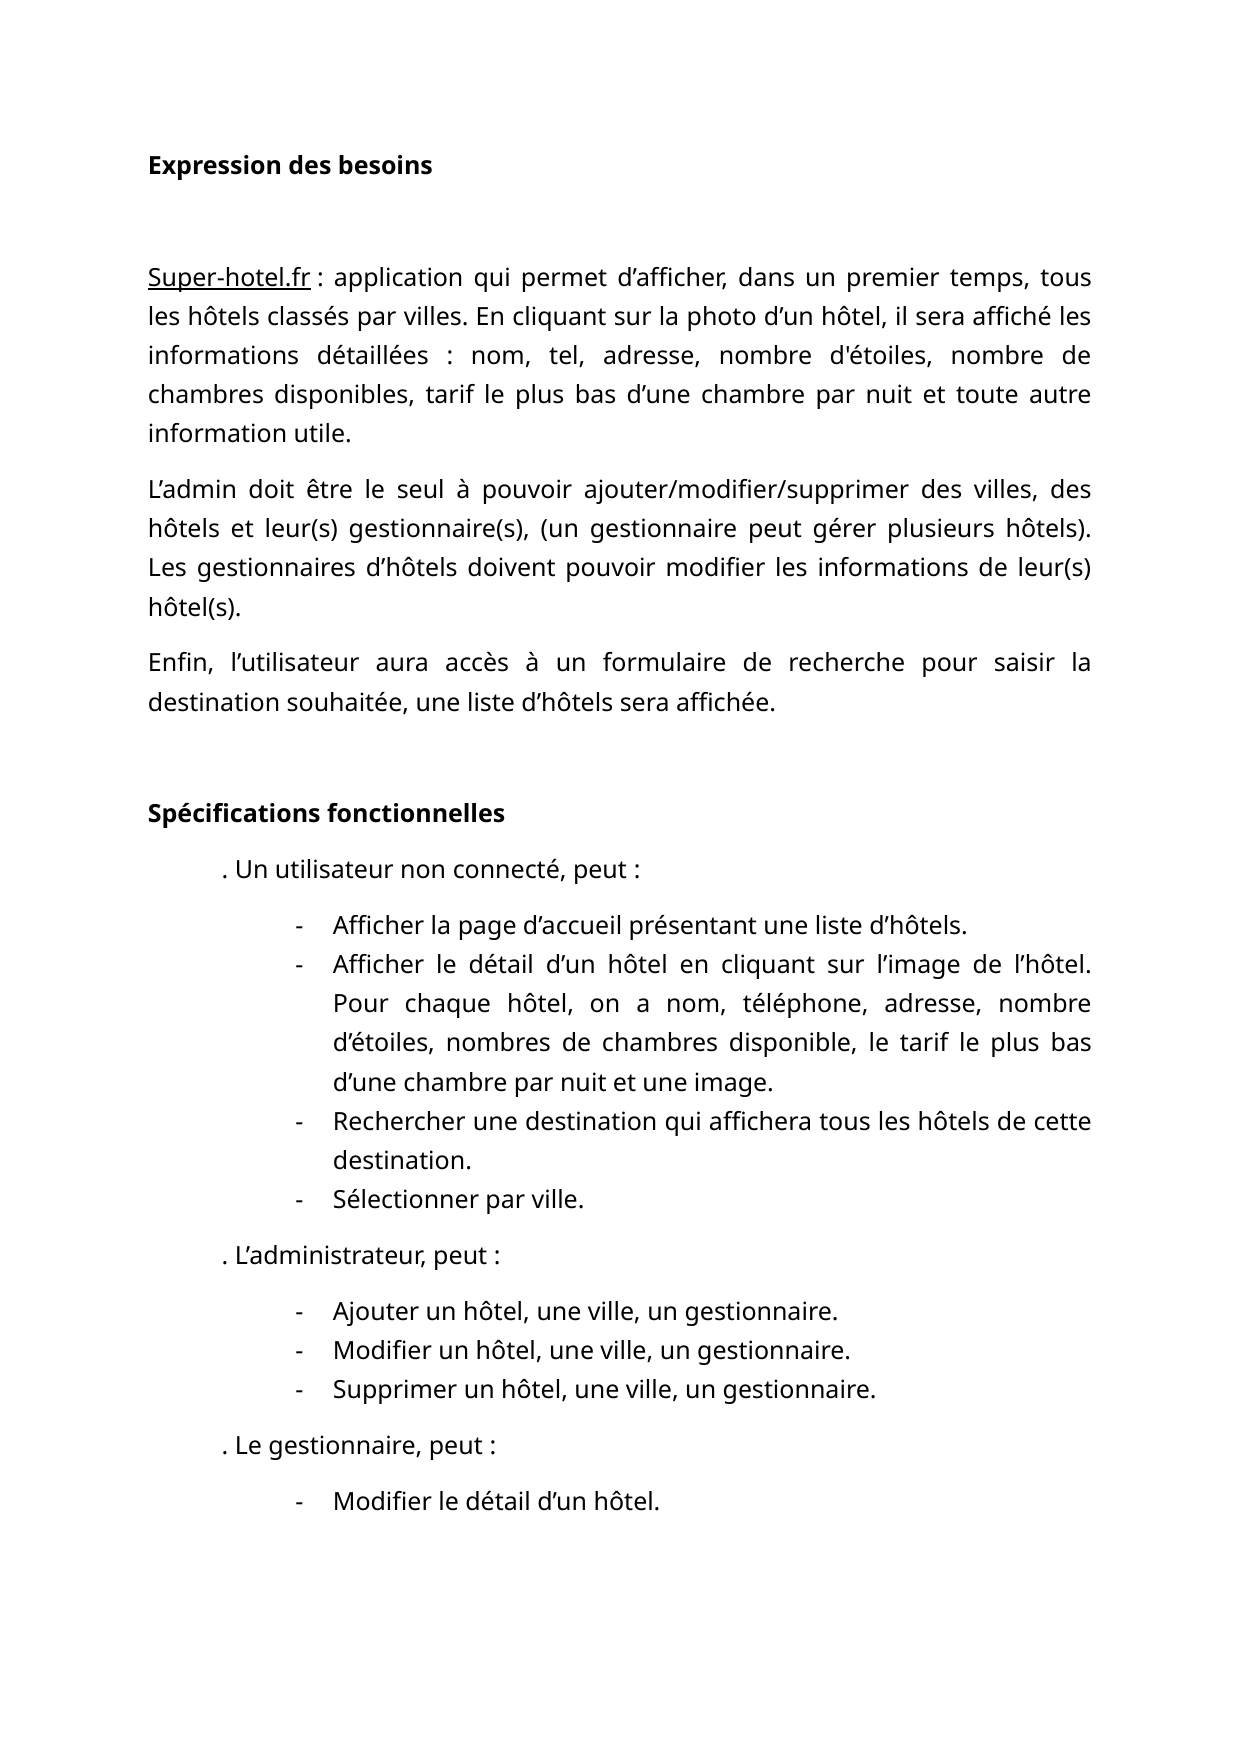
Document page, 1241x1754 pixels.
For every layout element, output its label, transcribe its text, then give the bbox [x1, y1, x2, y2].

list Modifier le détail d’un hôtel. [295, 1483, 1093, 1517]
list Supprimer un hôtel, une ville, un gestionnaire. [295, 1372, 1093, 1406]
text Enfin, l’utilisateur aura accès à un formulaire de recherche pour saisir la destination souhaitée, une liste d’hôtels sera affichée. [148, 645, 1093, 718]
text . Le gestionnaire, peut : [221, 1428, 1093, 1462]
list Sélectionner par ville. [295, 1182, 1093, 1216]
text Expression des besoins [148, 148, 1093, 182]
list Afficher le détail d’un hôtel en cliquant sur l’image de l’hôtel. Pour chaque hôtel, on a nom, téléphone, adresse, nombre d’étoiles, nombres de chambres disponible, le tarif le plus bas d’une chambre par nuit et une image. [295, 947, 1093, 1098]
text Super-hotel.fr : application qui permet d’afficher, dans un premier temps, tous les hôtels classés par villes. En cliquant sur la photo d’un hôtel, il sera affiché les informations détaillées : nom, tel, adresse, nombre d'étoiles, nombre de chambres disponibles, tarif le plus bas d’une chambre par nuit et toute autre information utile. [148, 259, 1093, 450]
text . L’administrateur, peut : [221, 1238, 1093, 1272]
text . Un utilisateur non connecté, peut : [148, 852, 1093, 886]
text L’admin doit être le seul à pouvoir ajouter/modifier/supprimer des villes, des hôtels et leur(s) gestionnaire(s), (un gestionnaire peut gérer plusieurs hôtels). Les gestionnaires d’hôtels doivent pouvoir modifier les informations de leur(s) hôtel(s). [148, 472, 1093, 623]
list Afficher la page d’accueil présentant une liste d’hôtels. [295, 908, 1093, 942]
text Spécifications fonctionnelles [148, 796, 1093, 830]
list Rechercher une destination qui affichera tous les hôtels de cette destination. [295, 1103, 1093, 1177]
list Ajouter un hôtel, une ville, un gestionnaire. [295, 1293, 1093, 1327]
list Modifier un hôtel, une ville, un gestionnaire. [295, 1333, 1093, 1367]
